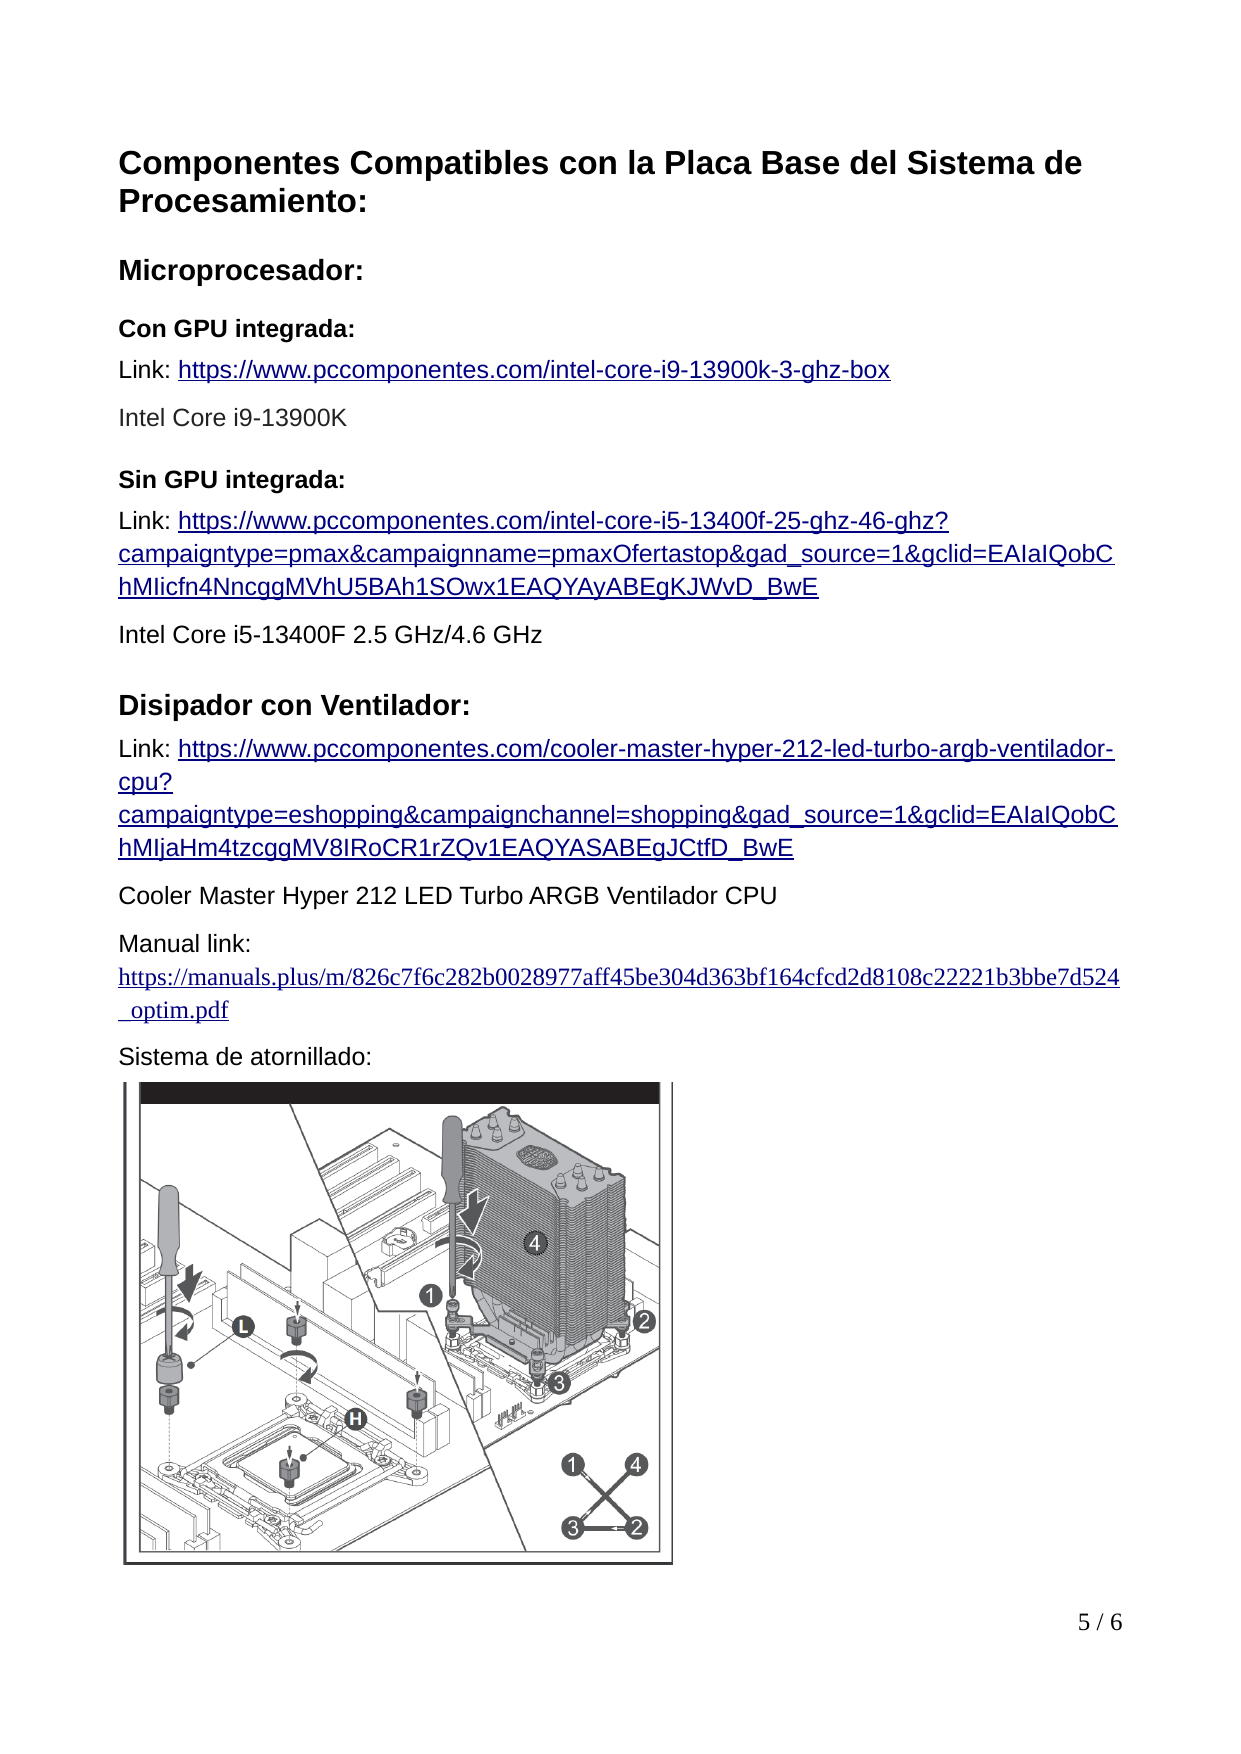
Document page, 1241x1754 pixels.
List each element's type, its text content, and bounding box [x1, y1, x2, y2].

subtitle Componentes Compatibles con la Placa Base del Sistema de Procesamiento: [118, 143, 1122, 220]
text Link: https://www.pccomponentes.com/cooler-master-hyper-212-led-turbo-argb-ventilador-cpu?campaigntype=eshopping&campaignchannel=shopping&gad_source=1&gclid=EAIaIQobChMIjaHm4tzcggMV8IRoCR1rZQv1EAQYASABEgJCtfD_BwE [118, 734, 1122, 862]
subtitle Sin GPU integrada: [118, 465, 1122, 494]
subtitle Con GPU integrada: [118, 314, 1122, 343]
text Sistema de atornillado: [118, 1042, 1122, 1071]
subtitle Disipador con Ventilador: [118, 688, 1122, 722]
text Intel Core i5-13400F 2.5 GHz/4.6 GHz [118, 620, 1122, 649]
text Manual link: https://manuals.plus/m/826c7f6c282b0028977aff45be304d363bf164cfcd2d8108c22221b3bbe7d524_optim.pdf [118, 929, 1122, 1023]
text Link: https://www.pccomponentes.com/intel-core-i5-13400f-25-ghz-46-ghz?campaigntype=pmax&campaignname=pmaxOfertastop&gad_source=1&gclid=EAIaIQobChMIicfn4NncggMVhU5BAh1SOwx1EAQYAyABEgKJWvD_BwE [118, 506, 1122, 601]
text Intel Core i9-13900K [118, 403, 1122, 432]
text Cooler Master Hyper 212 LED Turbo ARGB Ventilador CPU [118, 881, 1122, 910]
picture [123, 1082, 673, 1565]
text Link: https://www.pccomponentes.com/intel-core-i9-13900k-3-ghz-box [118, 355, 1122, 384]
subtitle Microprocesador: [118, 253, 1122, 287]
